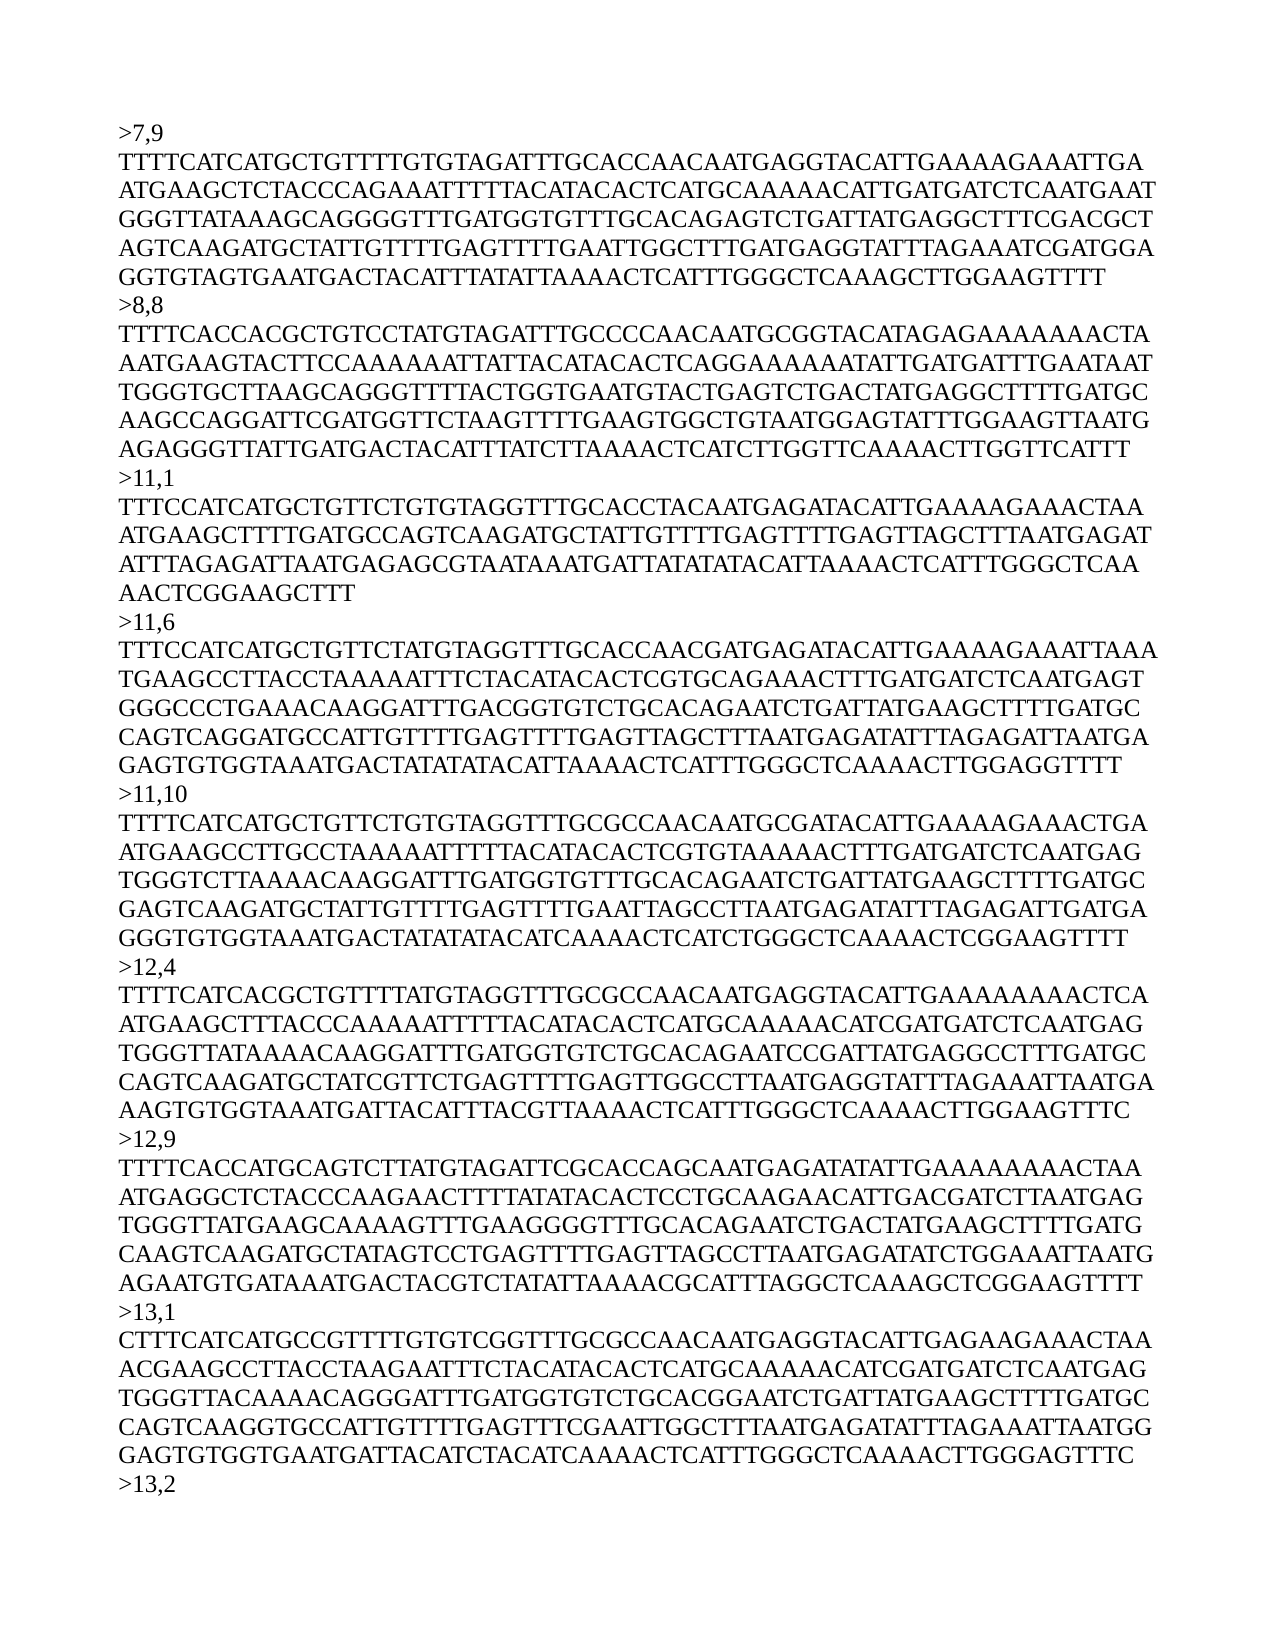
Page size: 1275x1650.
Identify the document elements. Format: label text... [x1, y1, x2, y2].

text >8,8 [118, 291, 1157, 319]
text >12,9 [118, 1124, 1157, 1153]
text TTTTCACCACGCTGTCCTATGTAGATTTGCCCCAACAATGCGGTACATAGAGAAAAAAACTAAATGAAGTACTTCCAAAAAATTATTACATACACTCAGGAAAAAATATTGATGATTTGAATAATTGGGTGCTTAAGCAGGGTTTTACTGGTGAATGTACTGAGTCTGACTATGAGGCTTTTGATGCAAGCCAGGATTCGATGGTTCTAAGTTTTGAAGTGGCTGTAATGGAGTATTTGGAAGTTAATGAGAGGGTTATTGATGACTACATTTATCTTAAAACTCATCTTGGTTCAAAACTTGGTTCATTT [118, 319, 1157, 463]
text >13,1 [118, 1297, 1157, 1326]
text TTTTCATCATGCTGTTCTGTGTAGGTTTGCGCCAACAATGCGATACATTGAAAAGAAACTGAATGAAGCCTTGCCTAAAAATTTTTACATACACTCGTGTAAAAACTTTGATGATCTCAATGAGTGGGTCTTAAAACAAGGATTTGATGGTGTTTGCACAGAATCTGATTATGAAGCTTTTGATGCGAGTCAAGATGCTATTGTTTTGAGTTTTGAATTAGCCTTAATGAGATATTTAGAGATTGATGAGGGTGTGGTAAATGACTATATATACATCAAAACTCATCTGGGCTCAAAACTCGGAAGTTTT [118, 808, 1157, 952]
text >13,2 [118, 1469, 1157, 1498]
text >11,1 [118, 463, 1157, 492]
text TTTCCATCATGCTGTTCTATGTAGGTTTGCACCAACGATGAGATACATTGAAAAGAAATTAAATGAAGCCTTACCTAAAAATTTCTACATACACTCGTGCAGAAACTTTGATGATCTCAATGAGTGGGCCCTGAAACAAGGATTTGACGGTGTCTGCACAGAATCTGATTATGAAGCTTTTGATGCCAGTCAGGATGCCATTGTTTTGAGTTTTGAGTTAGCTTTAATGAGATATTTAGAGATTAATGAGAGTGTGGTAAATGACTATATATACATTAAAACTCATTTGGGCTCAAAACTTGGAGGTTTT [118, 636, 1157, 779]
text TTTTCATCATGCTGTTTTGTGTAGATTTGCACCAACAATGAGGTACATTGAAAAGAAATTGAATGAAGCTCTACCCAGAAATTTTTACATACACTCATGCAAAAACATTGATGATCTCAATGAATGGGTTATAAAGCAGGGGTTTGATGGTGTTTGCACAGAGTCTGATTATGAGGCTTTCGACGCTAGTCAAGATGCTATTGTTTTGAGTTTTGAATTGGCTTTGATGAGGTATTTAGAAATCGATGGAGGTGTAGTGAATGACTACATTTATATTAAAACTCATTTGGGCTCAAAGCTTGGAAGTTTT [118, 147, 1157, 291]
text >11,10 [118, 779, 1157, 808]
text TTTTCATCACGCTGTTTTATGTAGGTTTGCGCCAACAATGAGGTACATTGAAAAAAAACTCAATGAAGCTTTACCCAAAAATTTTTACATACACTCATGCAAAAACATCGATGATCTCAATGAGTGGGTTATAAAACAAGGATTTGATGGTGTCTGCACAGAATCCGATTATGAGGCCTTTGATGCCAGTCAAGATGCTATCGTTCTGAGTTTTGAGTTGGCCTTAATGAGGTATTTAGAAATTAATGAAAGTGTGGTAAATGATTACATTTACGTTAAAACTCATTTGGGCTCAAAACTTGGAAGTTTC [118, 981, 1157, 1124]
text TTTCCATCATGCTGTTCTGTGTAGGTTTGCACCTACAATGAGATACATTGAAAAGAAACTAAATGAAGCTTTTGATGCCAGTCAAGATGCTATTGTTTTGAGTTTTGAGTTAGCTTTAATGAGATATTTAGAGATTAATGAGAGCGTAATAAATGATTATATATACATTAAAACTCATTTGGGCTCAAAACTCGGAAGCTTT [118, 492, 1157, 607]
text CTTTCATCATGCCGTTTTGTGTCGGTTTGCGCCAACAATGAGGTACATTGAGAAGAAACTAAACGAAGCCTTACCTAAGAATTTCTACATACACTCATGCAAAAACATCGATGATCTCAATGAGTGGGTTACAAAACAGGGATTTGATGGTGTCTGCACGGAATCTGATTATGAAGCTTTTGATGCCAGTCAAGGTGCCATTGTTTTGAGTTTCGAATTGGCTTTAATGAGATATTTAGAAATTAATGGGAGTGTGGTGAATGATTACATCTACATCAAAACTCATTTGGGCTCAAAACTTGGGAGTTTC [118, 1326, 1157, 1469]
text TTTTCACCATGCAGTCTTATGTAGATTCGCACCAGCAATGAGATATATTGAAAAAAAACTAAATGAGGCTCTACCCAAGAACTTTTATATACACTCCTGCAAGAACATTGACGATCTTAATGAGTGGGTTATGAAGCAAAAGTTTGAAGGGGTTTGCACAGAATCTGACTATGAAGCTTTTGATGCAAGTCAAGATGCTATAGTCCTGAGTTTTGAGTTAGCCTTAATGAGATATCTGGAAATTAATGAGAATGTGATAAATGACTACGTCTATATTAAAACGCATTTAGGCTCAAAGCTCGGAAGTTTT [118, 1153, 1157, 1297]
text >7,9 [118, 118, 1157, 147]
text >11,6 [118, 607, 1157, 636]
text >12,4 [118, 952, 1157, 981]
